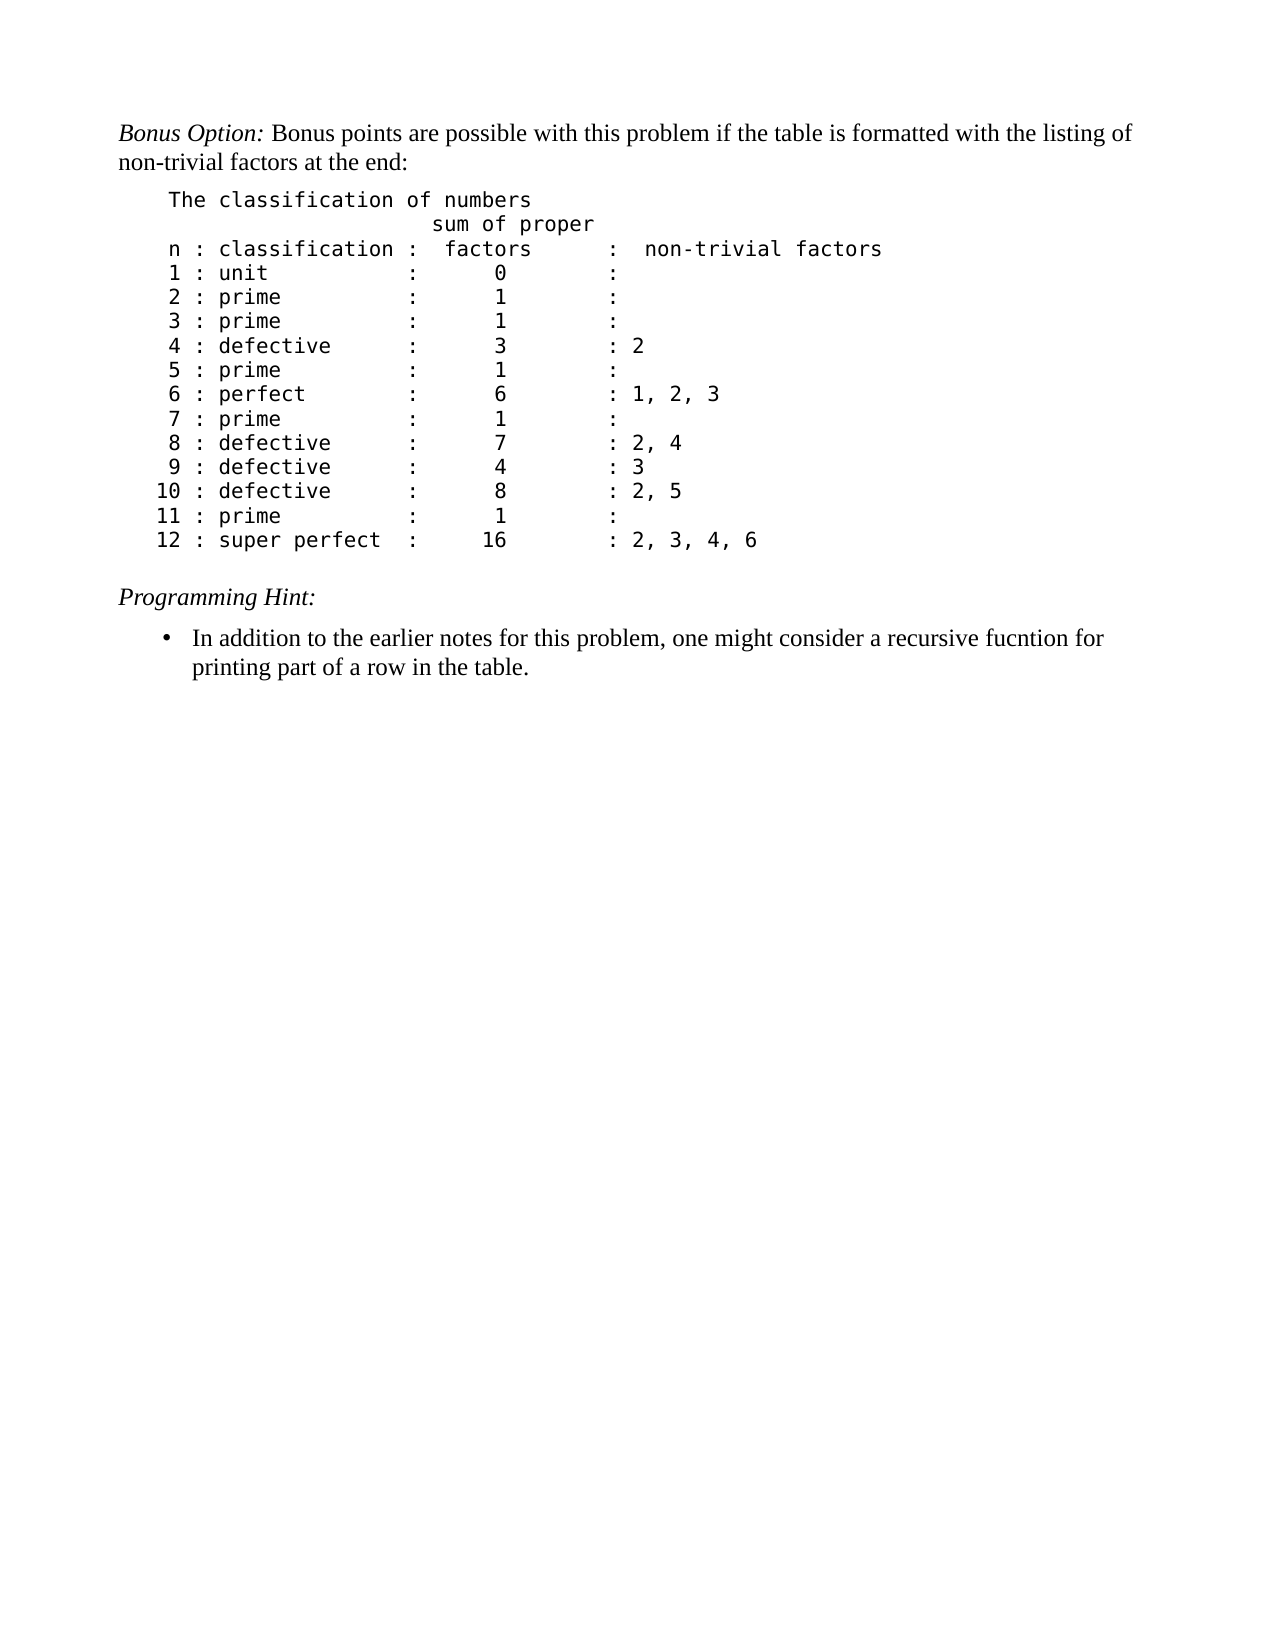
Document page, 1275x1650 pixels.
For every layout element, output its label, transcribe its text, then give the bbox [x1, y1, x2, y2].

text 3 : prime : 1 : [118, 309, 1157, 334]
text n : classification : factors : non-trivial factors [118, 237, 1157, 261]
text 11 : prime : 1 : [118, 504, 1157, 528]
text 5 : prime : 1 : [118, 358, 1157, 382]
list In addition to the earlier notes for this problem, one might consider a recursive fucntion for printing part of a row in the table. [162, 623, 1157, 680]
text 7 : prime : 1 : [118, 407, 1157, 431]
text sum of proper [118, 212, 1157, 237]
text 4 : defective : 3 : 2 [118, 334, 1157, 358]
text Programming Hint: [118, 582, 1157, 610]
text 2 : prime : 1 : [118, 285, 1157, 309]
text 9 : defective : 4 : 3 [118, 455, 1157, 479]
text 10 : defective : 8 : 2, 5 [118, 479, 1157, 504]
text Bonus Option: Bonus points are possible with this problem if the table is formatted with the listing of non-trivial factors at the end: [118, 118, 1157, 176]
text The classification of numbers [118, 188, 1157, 212]
text 12 : super perfect : 16 : 2, 3, 4, 6 [118, 528, 1157, 552]
text 6 : perfect : 6 : 1, 2, 3 [118, 382, 1157, 407]
text 8 : defective : 7 : 2, 4 [118, 431, 1157, 455]
text 1 : unit : 0 : [118, 261, 1157, 285]
